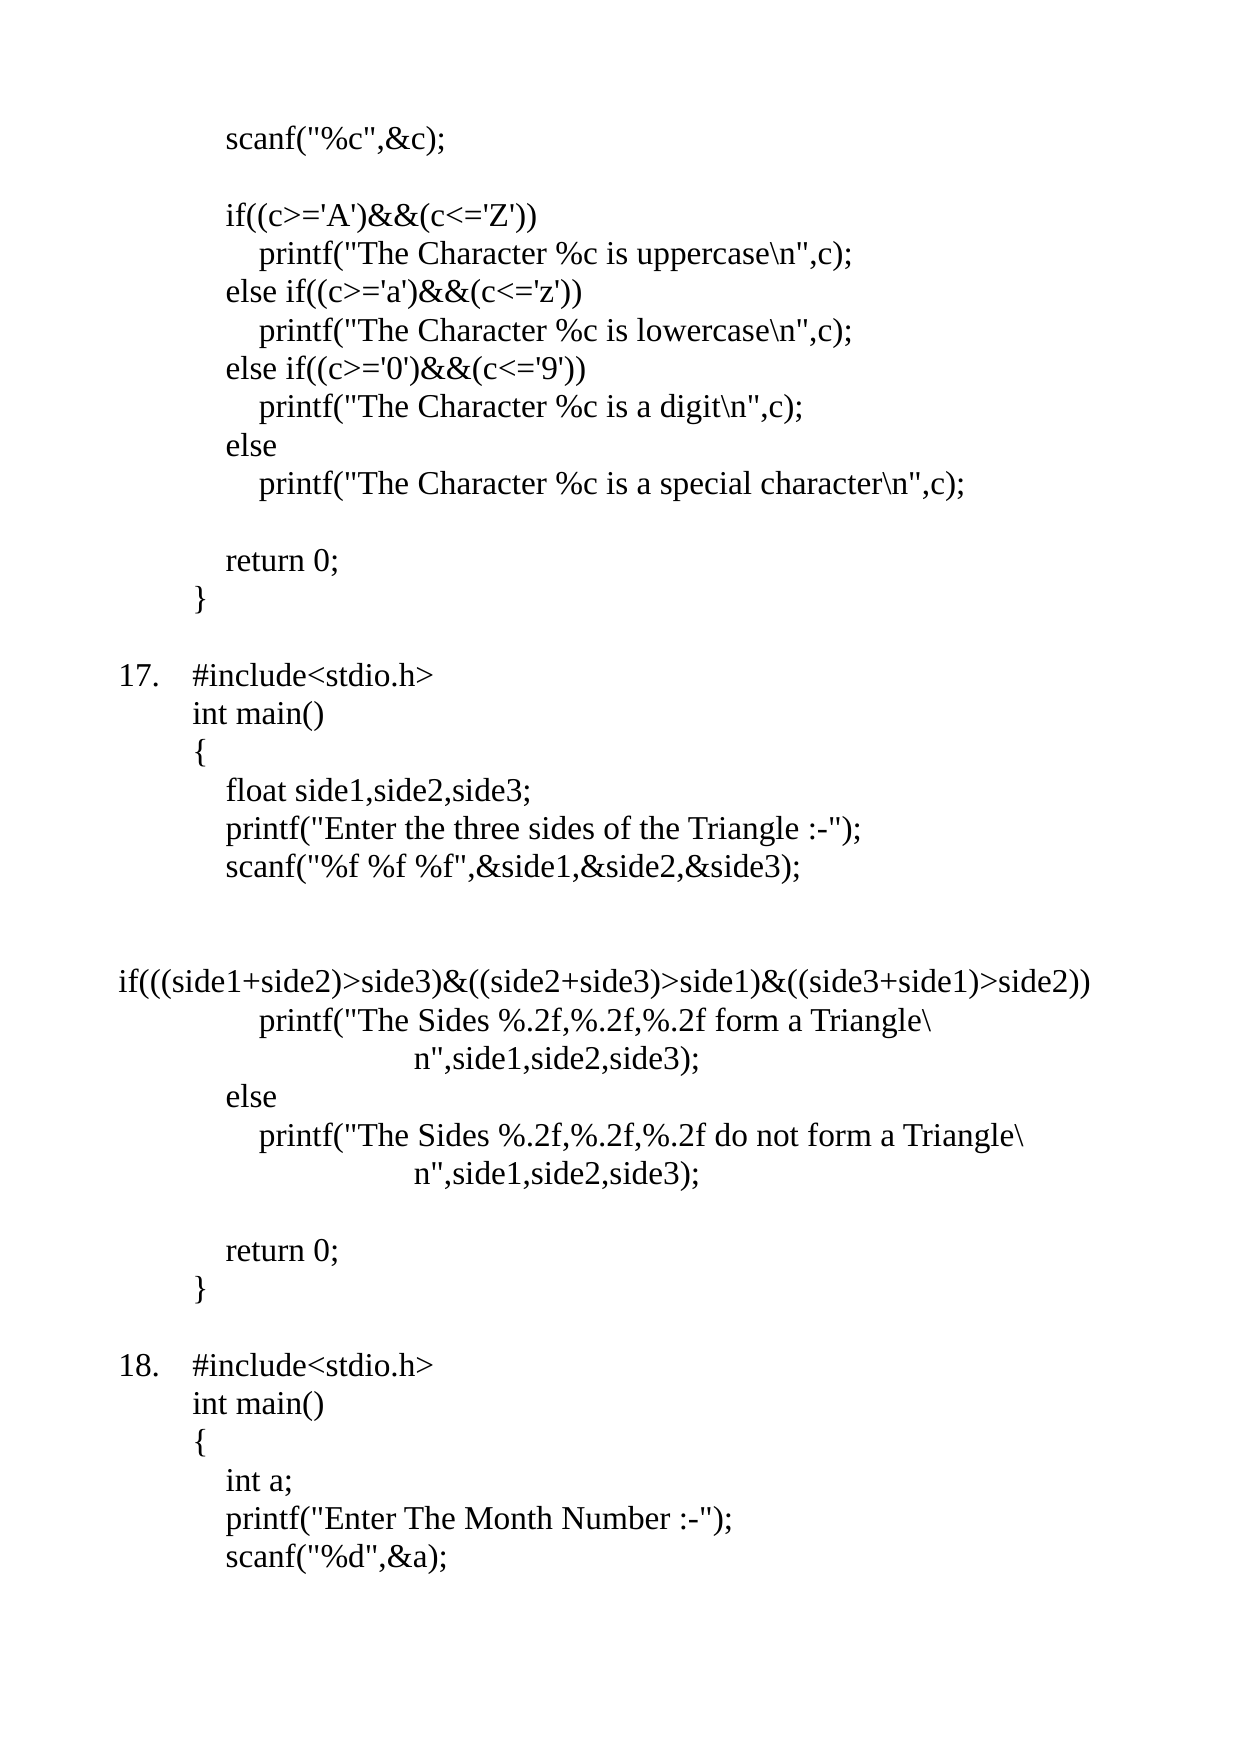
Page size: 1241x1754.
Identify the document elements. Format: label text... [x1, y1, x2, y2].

text printf("The Sides %.2f,%.2f,%.2f form a Triangle\ n",side1,side2,side3); [118, 1000, 1122, 1076]
text return 0; [118, 540, 1122, 578]
text int main() [118, 693, 1122, 731]
text } [118, 578, 1122, 616]
text return 0; [118, 1230, 1122, 1268]
text printf("The Character %c is uppercase\n",c); [118, 233, 1122, 271]
text 17. #include<stdio.h> [118, 655, 1122, 693]
text printf("Enter the three sides of the Triangle :-"); [118, 808, 1122, 846]
text { [118, 1421, 1122, 1460]
text int a; [118, 1460, 1122, 1498]
text if(((side1+side2)>side3)&((side2+side3)>side1)&((side3+side1)>side2)) [118, 923, 1122, 1000]
text printf("The Sides %.2f,%.2f,%.2f do not form a Triangle\ n",side1,side2,side3); [118, 1115, 1122, 1191]
text 18. #include<stdio.h> [118, 1345, 1122, 1383]
text if((c>='A')&&(c<='Z')) [118, 195, 1122, 233]
text float side1,side2,side3; [118, 770, 1122, 808]
text printf("Enter The Month Number :-"); [118, 1498, 1122, 1536]
text } [118, 1268, 1122, 1306]
text else [118, 1076, 1122, 1115]
text printf("The Character %c is a digit\n",c); [118, 386, 1122, 425]
text scanf("%c",&c); [118, 118, 1122, 156]
text else [118, 425, 1122, 463]
text printf("The Character %c is lowercase\n",c); [118, 310, 1122, 348]
text scanf("%d",&a); [118, 1536, 1122, 1575]
text else if((c>='0')&&(c<='9')) [118, 348, 1122, 386]
text { [118, 731, 1122, 770]
text printf("The Character %c is a special character\n",c); [118, 463, 1122, 501]
text else if((c>='a')&&(c<='z')) [118, 271, 1122, 310]
text int main() [118, 1383, 1122, 1421]
text scanf("%f %f %f",&side1,&side2,&side3); [118, 846, 1122, 885]
